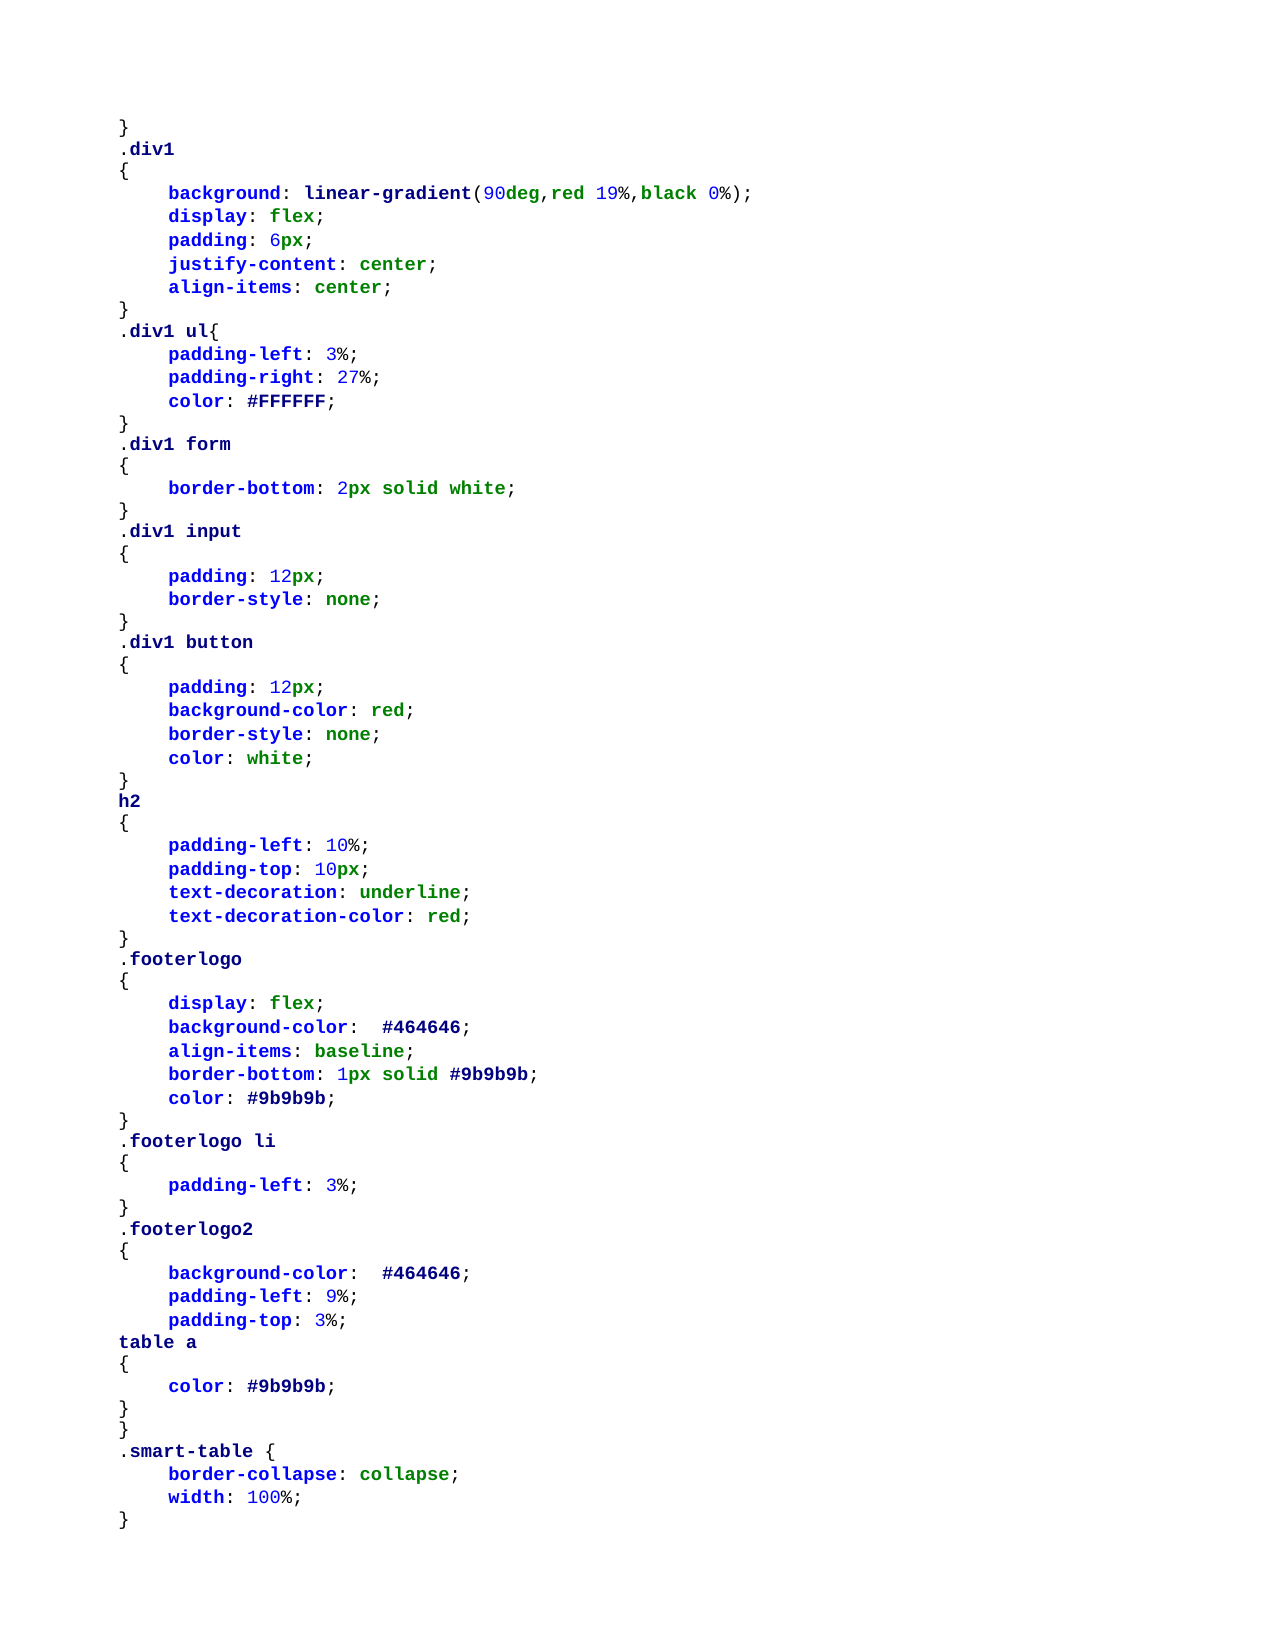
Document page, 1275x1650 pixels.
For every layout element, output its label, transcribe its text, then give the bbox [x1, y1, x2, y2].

text padding-top: 10px; [118, 858, 1157, 881]
text h2 [118, 792, 1157, 813]
text .footerlogo2 [118, 1219, 1157, 1241]
text .footerlogo [118, 950, 1157, 971]
text color: #9b9b9b; [118, 1375, 1157, 1399]
text color: #9b9b9b; [118, 1087, 1157, 1111]
text } [118, 770, 1157, 792]
text padding-left: 9%; [118, 1285, 1157, 1309]
text color: white; [118, 747, 1157, 770]
text } [118, 929, 1157, 950]
text padding-left: 3%; [118, 343, 1157, 366]
text border-style: none; [118, 723, 1157, 747]
text .div1 button [118, 633, 1157, 654]
text border-bottom: 2px solid white; [118, 477, 1157, 501]
text align-items: center; [118, 276, 1157, 300]
text background: linear-gradient(90deg,red 19%,black 0%); [118, 182, 1157, 206]
text align-items: baseline; [118, 1040, 1157, 1063]
text padding: 6px; [118, 229, 1157, 253]
text { [118, 543, 1157, 565]
text color: #FFFFFF; [118, 390, 1157, 413]
text { [118, 654, 1157, 676]
text display: flex; [118, 992, 1157, 1016]
text table a [118, 1333, 1157, 1354]
text { [118, 456, 1157, 477]
text } [118, 300, 1157, 321]
text padding-left: 10%; [118, 834, 1157, 858]
text { [118, 1354, 1157, 1375]
text background-color: #464646; [118, 1016, 1157, 1040]
text } [118, 501, 1157, 522]
text text-decoration-color: red; [118, 905, 1157, 929]
text background-color: red; [118, 699, 1157, 723]
text text-decoration: underline; [118, 881, 1157, 905]
text .smart-table { [118, 1441, 1157, 1463]
text { [118, 813, 1157, 834]
text background-color: #464646; [118, 1262, 1157, 1285]
text border-style: none; [118, 588, 1157, 612]
text } [118, 612, 1157, 633]
text padding: 12px; [118, 676, 1157, 699]
text justify-content: center; [118, 253, 1157, 276]
text { [118, 971, 1157, 992]
text .div1 form [118, 435, 1157, 456]
text { [118, 161, 1157, 182]
text } [118, 1198, 1157, 1219]
text padding-right: 27%; [118, 366, 1157, 390]
text display: flex; [118, 206, 1157, 229]
text .div1 input [118, 522, 1157, 543]
text { [118, 1153, 1157, 1174]
text width: 100%; [118, 1486, 1157, 1510]
text padding-left: 3%; [118, 1174, 1157, 1198]
text { [118, 1241, 1157, 1262]
text } [118, 118, 1157, 139]
text } [118, 1111, 1157, 1132]
text padding: 12px; [118, 565, 1157, 588]
text border-collapse: collapse; [118, 1463, 1157, 1486]
text } [118, 1399, 1157, 1420]
text .div1 ul{ [118, 321, 1157, 343]
text } [118, 1420, 1157, 1441]
text } [118, 413, 1157, 435]
text border-bottom: 1px solid #9b9b9b; [118, 1063, 1157, 1087]
text padding-top: 3%; [118, 1309, 1157, 1333]
text .div1 [118, 139, 1157, 161]
text } [118, 1510, 1157, 1531]
text .footerlogo li [118, 1132, 1157, 1153]
